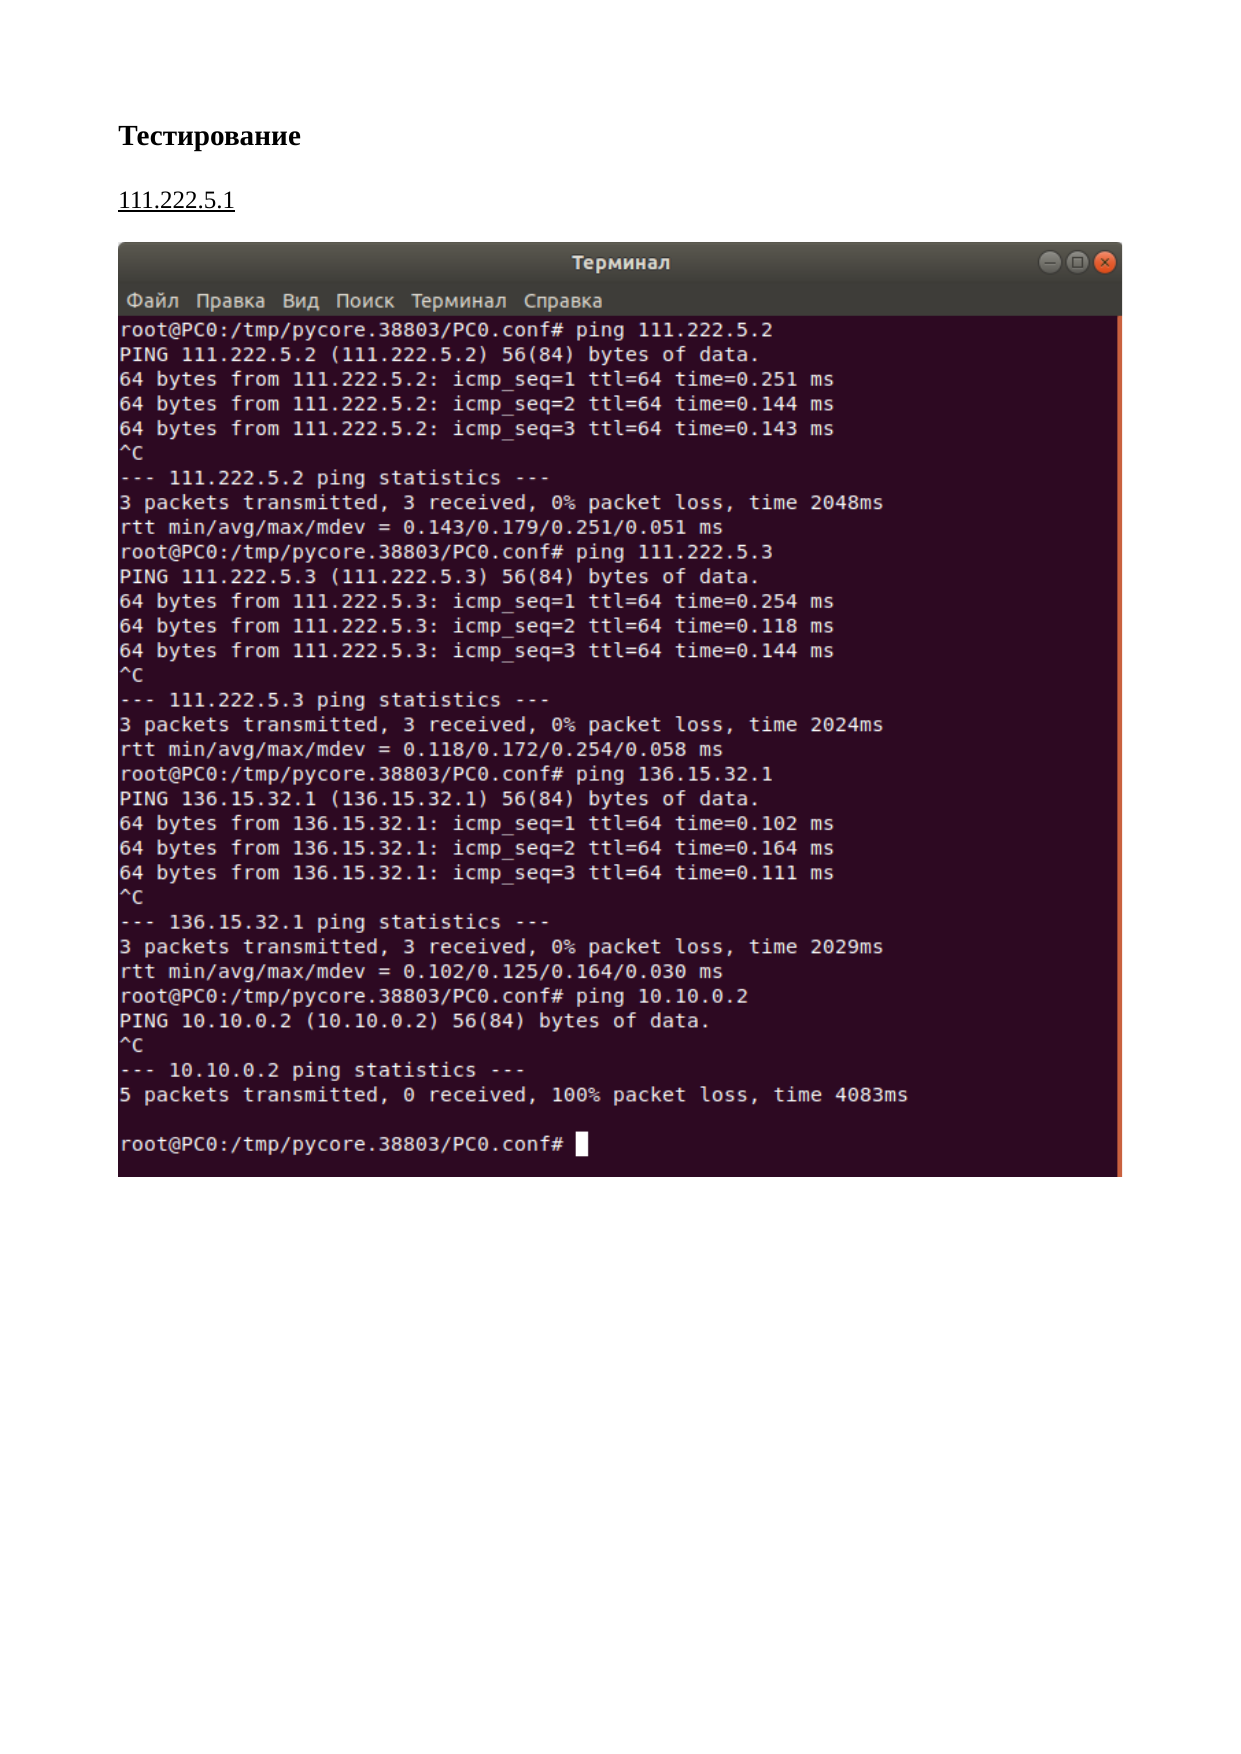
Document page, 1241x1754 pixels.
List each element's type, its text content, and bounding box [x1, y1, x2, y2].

picture [118, 242, 1123, 1177]
text Тестирование [118, 118, 1122, 152]
text 111.222.5.1 [118, 185, 1122, 214]
